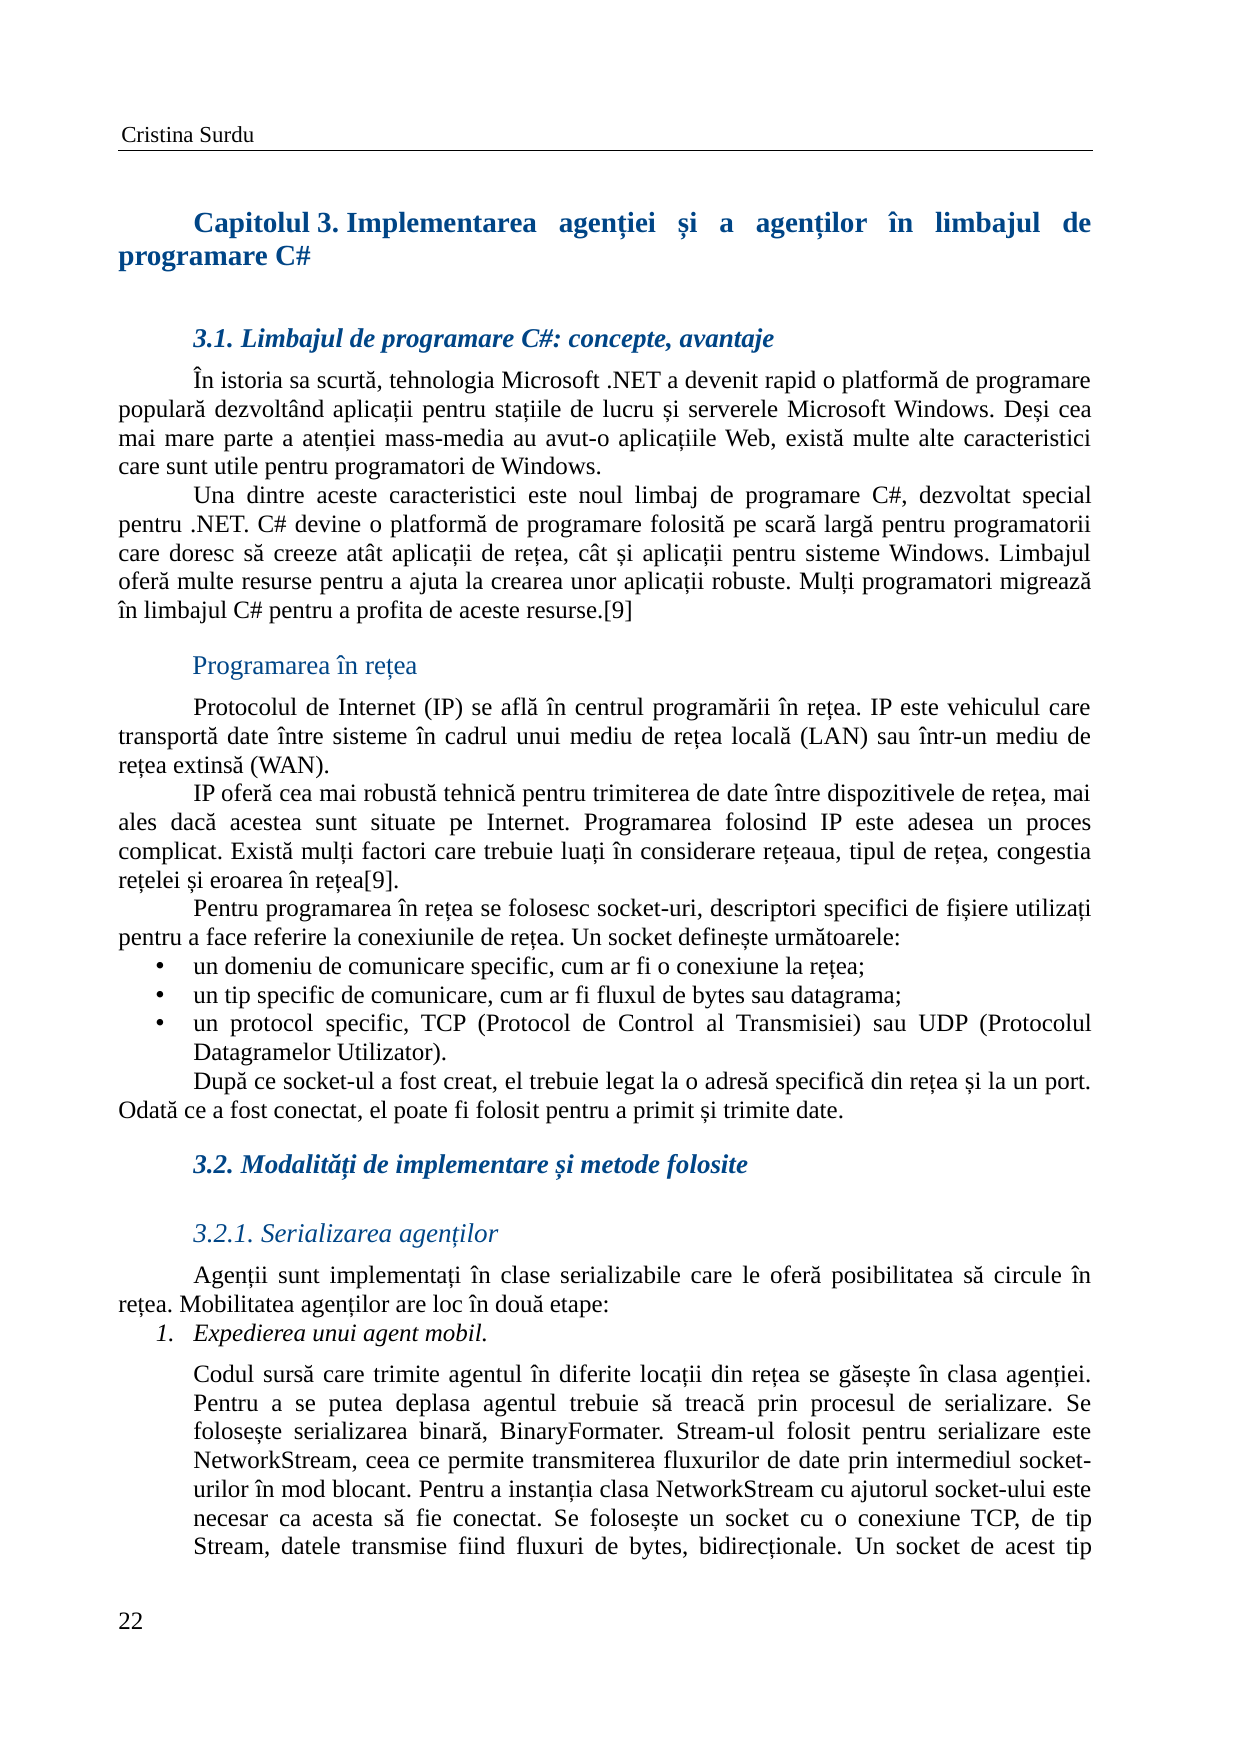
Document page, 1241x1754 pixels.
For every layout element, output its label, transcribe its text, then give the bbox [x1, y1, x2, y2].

subtitle Programarea în rețea [192, 649, 1093, 680]
text Pentru programarea în rețea se folosesc socket-uri, descriptori specifici de fișiere utilizați pentru a face referire la conexiunile de rețea. Un socket definește următoarele: [118, 893, 1093, 951]
subtitle Modalități de implementare și metode folosite [193, 1148, 1093, 1179]
text IP oferă cea mai robustă tehnică pentru trimiterea de date între dispozitivele de rețea, mai ales dacă acestea sunt situate pe Internet. Programarea folosind IP este adesea un proces complicat. Există mulți factori care trebuie luați în considerare rețeaua, tipul de rețea, congestia rețelei și eroarea în rețea[9]. [118, 778, 1093, 893]
list Codul sursă care trimite agentul în diferite locații din rețea se găsește în clasa agenției. Pentru a se putea deplasa agentul trebuie să treacă prin procesul de serializare. Se folosește serializarea binară, BinaryFormater. Stream-ul folosit pentru serializare este NetworkStream, ceea ce permite transmiterea fluxurilor de date prin intermediul socket-urilor în mod blocant. Pentru a instanția clasa NetworkStream cu ajutorul socket-ului este necesar ca acesta să fie conectat. Se folosește un socket cu o conexiune TCP, de tip Stream, datele transmise fiind fluxuri de bytes, bidirecționale. Un socket de acest tip [156, 1359, 1093, 1560]
subtitle Limbajul de programare C#: concepte, avantaje [193, 322, 1093, 353]
list un tip specific de comunicare, cum ar fi fluxul de bytes sau datagrama; [156, 980, 1093, 1008]
list Expedierea unui agent mobil. [156, 1318, 1093, 1346]
text Una dintre aceste caracteristici este noul limbaj de programare C#, dezvoltat special pentru .NET. C# devine o platformă de programare folosită pe scară largă pentru programatorii care doresc să creeze atât aplicații de rețea, cât și aplicații pentru sisteme Windows. Limbajul oferă multe resurse pentru a ajuta la crearea unor aplicații robuste. Mulți programatori migrează în limbajul C# pentru a profita de aceste resurse.[9] [118, 480, 1093, 624]
text Protocolul de Internet (IP) se află în centrul programării în rețea. IP este vehiculul care transportă date între sisteme în cadrul unui mediu de rețea locală (LAN) sau într-un mediu de rețea extinsă (WAN). [118, 692, 1093, 778]
text În istoria sa scurtă, tehnologia Microsoft .NET a devenit rapid o platformă de programare populară dezvoltând aplicații pentru stațiile de lucru și serverele Microsoft Windows. Deși cea mai mare parte a atenției mass-media au avut-o aplicațiile Web, există multe alte caracteristici care sunt utile pentru programatori de Windows. [118, 365, 1093, 480]
text După ce socket-ul a fost creat, el trebuie legat la o adresă specifică din rețea și la un port. Odată ce a fost conectat, el poate fi folosit pentru a primit și trimite date. [118, 1066, 1093, 1123]
subtitle Serializarea agenților [193, 1217, 1093, 1248]
list un protocol specific, TCP (Protocol de Control al Transmisiei) sau UDP (Protocolul Datagramelor Utilizator). [156, 1008, 1093, 1066]
text Agenții sunt implementați în clase serializabile care le oferă posibilitatea să circule în rețea. Mobilitatea agenților are loc în două etape: [118, 1260, 1093, 1318]
list un domeniu de comunicare specific, cum ar fi o conexiune la rețea; [156, 951, 1093, 980]
subtitle Implementarea agenției și a agenților în limbajul de programare C# [118, 205, 1093, 272]
